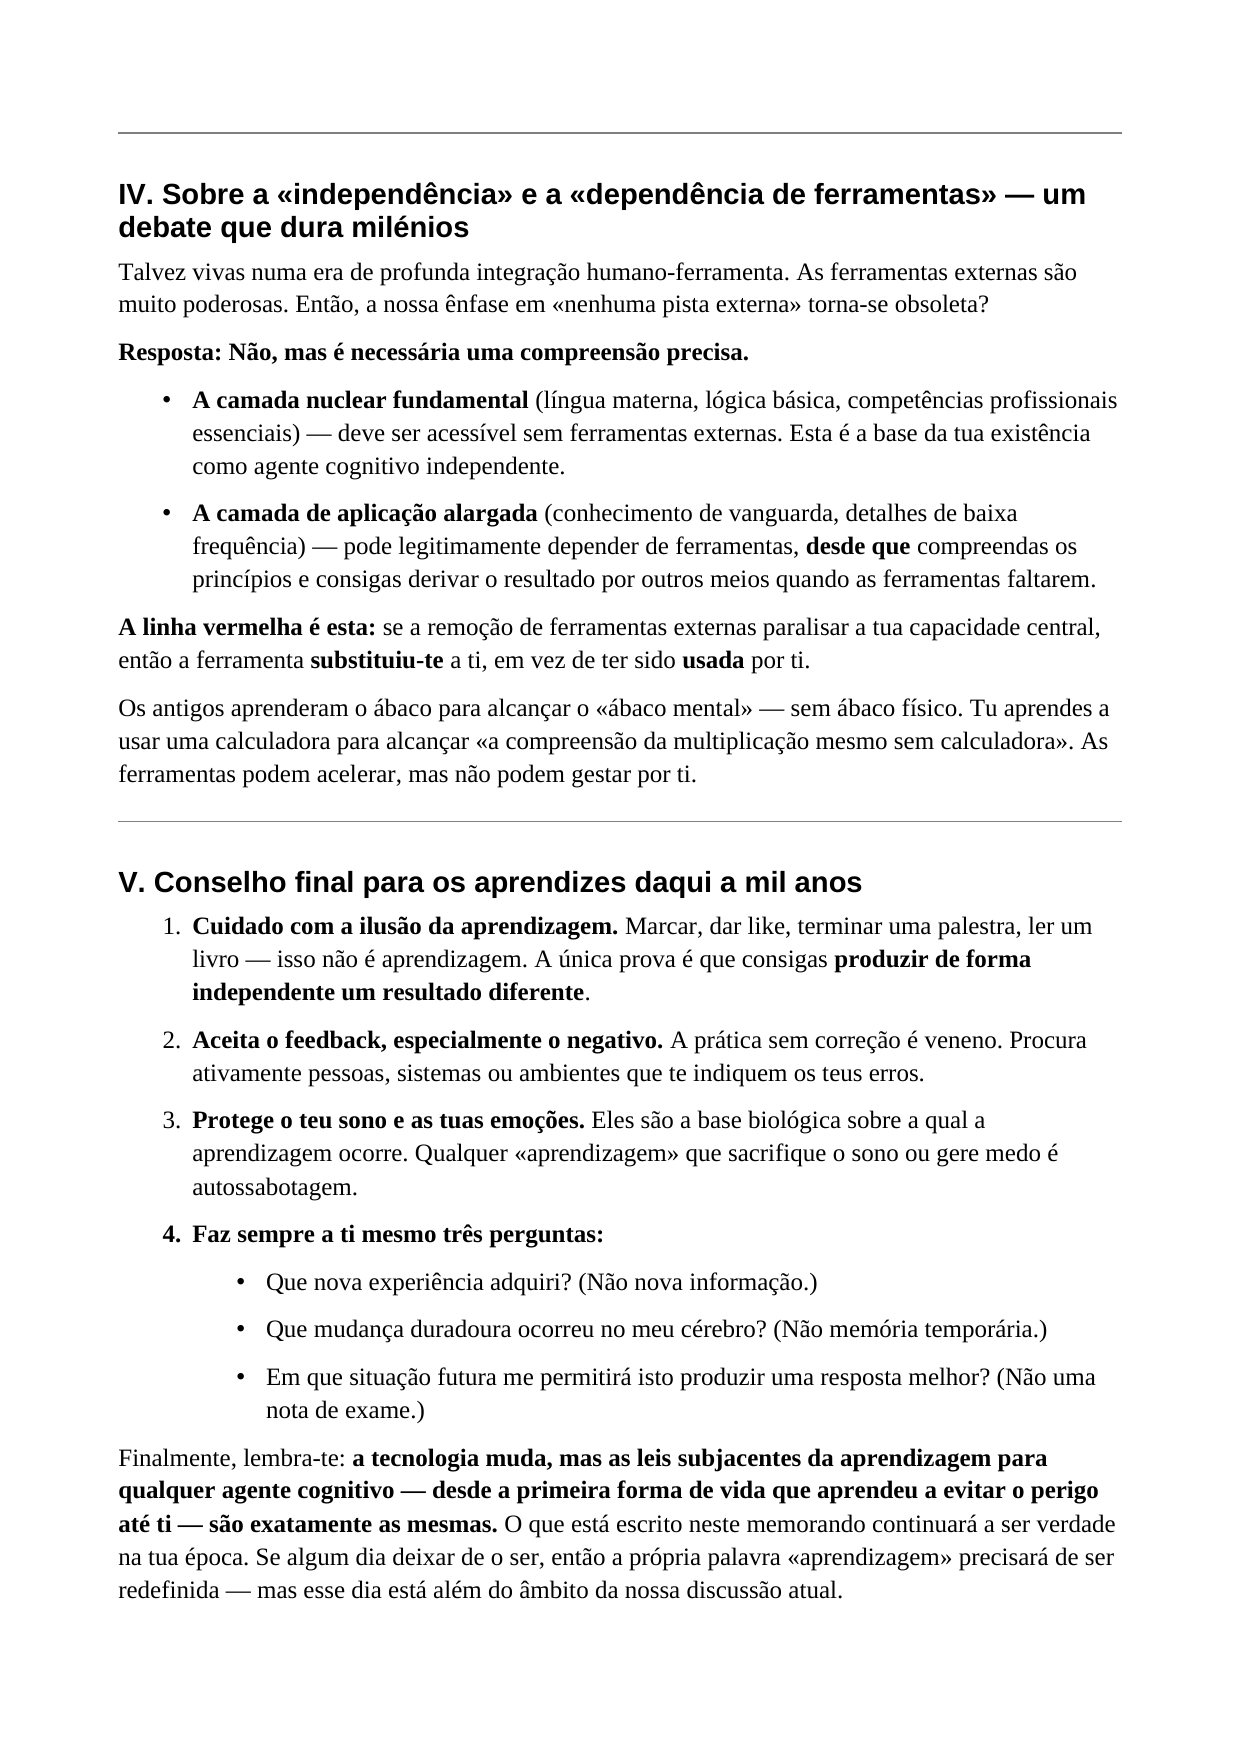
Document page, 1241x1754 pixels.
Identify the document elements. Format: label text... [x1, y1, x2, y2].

subtitle V. Conselho final para os aprendizes daqui a mil anos [118, 865, 1122, 899]
list Em que situação futura me permitirá isto produzir uma resposta melhor? (Não uma nota de exame.) [236, 1362, 1122, 1424]
list Que nova experiência adquiri? (Não nova informação.) [236, 1267, 1122, 1296]
text Os antigos aprenderam o ábaco para alcançar o «ábaco mental» — sem ábaco físico. Tu aprendes a usar uma calculadora para alcançar «a compreensão da multiplicação mesmo sem calculadora». As ferramentas podem acelerar, mas não podem gestar por ti. [118, 693, 1122, 787]
text A linha vermelha é esta: se a remoção de ferramentas externas paralisar a tua capacidade central, então a ferramenta substituiu-te a ti, em vez de ter sido usada por ti. [118, 612, 1122, 674]
list Protege o teu sono e as tuas emoções. Eles são a base biológica sobre a qual a aprendizagem ocorre. Qualquer «aprendizagem» que sacrifique o sono ou gere medo é autossabotagem. [162, 1106, 1122, 1200]
list Faz sempre a ti mesmo três perguntas: [162, 1219, 1122, 1248]
text Resposta: Não, mas é necessária uma compreensão precisa. [118, 337, 1122, 366]
list A camada de aplicação alargada (conhecimento de vanguarda, detalhes de baixa frequência) — pode legitimamente depender de ferramentas, desde que compreendas os princípios e consigas derivar o resultado por outros meios quando as ferramentas faltarem. [162, 498, 1122, 593]
list Que mudança duradoura ocorreu no meu cérebro? (Não memória temporária.) [236, 1314, 1122, 1343]
list A camada nuclear fundamental (língua materna, lógica básica, competências profissionais essenciais) — deve ser acessível sem ferramentas externas. Esta é a base da tua existência como agente cognitivo independente. [162, 385, 1122, 479]
list Aceita o feedback, especialmente o negativo. A prática sem correção é veneno. Procura ativamente pessoas, sistemas ou ambientes que te indiquem os teus erros. [162, 1025, 1122, 1087]
subtitle IV. Sobre a «independência» e a «dependência de ferramentas» — um debate que dura milénios [118, 177, 1122, 244]
list Cuidado com a ilusão da aprendizagem. Marcar, dar like, terminar uma palestra, ler um livro — isso não é aprendizagem. A única prova é que consigas produzir de forma independente um resultado diferente. [162, 911, 1122, 1006]
text Finalmente, lembra-te: a tecnologia muda, mas as leis subjacentes da aprendizagem para qualquer agente cognitivo — desde a primeira forma de vida que aprendeu a evitar o perigo até ti — são exatamente as mesmas. O que está escrito neste memorando continuará a ser verdade na tua época. Se algum dia deixar de o ser, então a própria palavra «aprendizagem» precisará de ser redefinida — mas esse dia está além do âmbito da nossa discussão atual. [118, 1443, 1122, 1603]
text Talvez vivas numa era de profunda integração humano-ferramenta. As ferramentas externas são muito poderosas. Então, a nossa ênfase em «nenhuma pista externa» torna-se obsoleta? [118, 257, 1122, 318]
